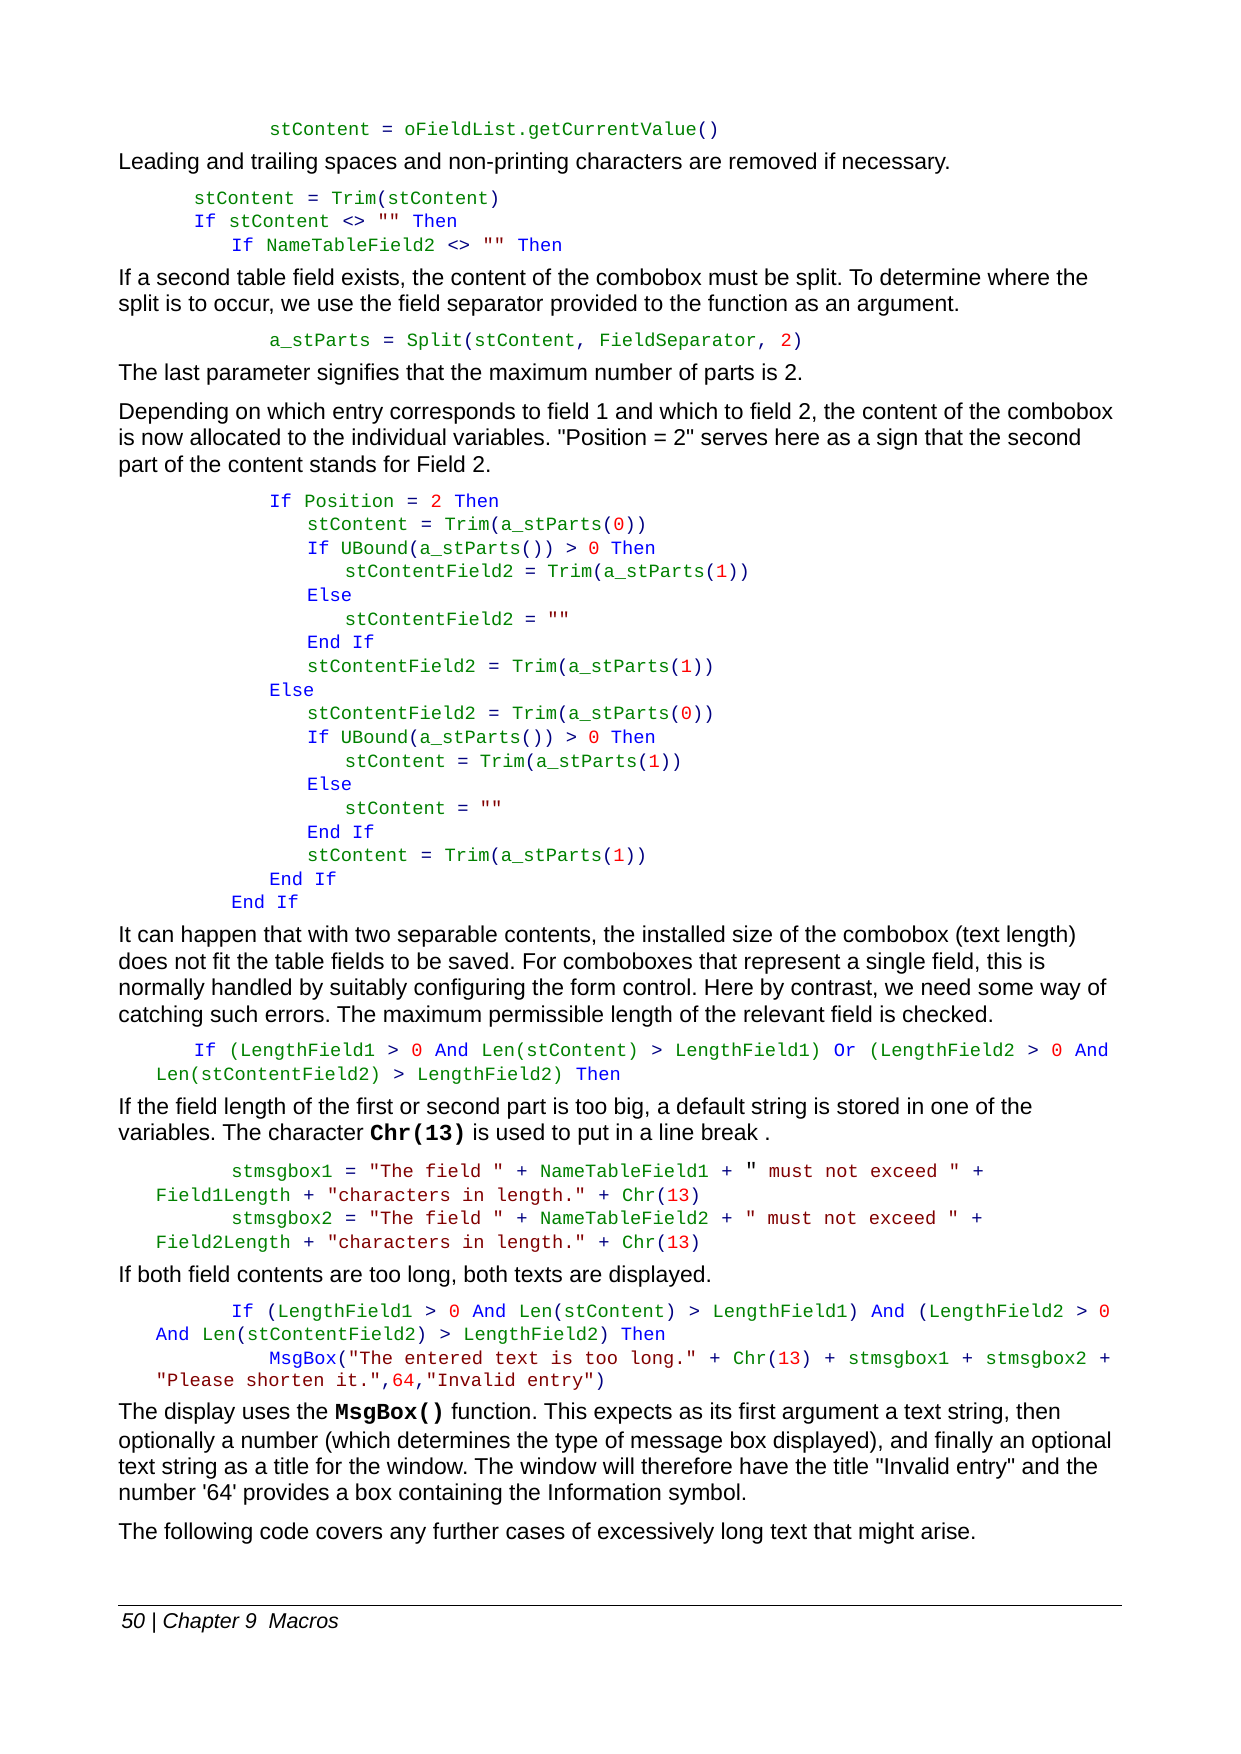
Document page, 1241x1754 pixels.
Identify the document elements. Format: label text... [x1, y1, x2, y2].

text End If [156, 631, 1122, 655]
text a_stParts = Split(stContent, FieldSeparator, 2) [156, 329, 1122, 353]
text Depending on which entry corresponds to field 1 and which to field 2, the content of the combobox is now allocated to the individual variables. "Position = 2" serves here as a sign that the second part of the content stands for Field 2. [118, 398, 1122, 477]
text stmsgbox1 = "The field " + NameTableField1 + " must not exceed " + Field1Length + "characters in length." + Chr(13) [156, 1160, 1122, 1207]
text End If [156, 821, 1122, 844]
text stContent = Trim(stContent) [156, 187, 1122, 211]
text stContentField2 = Trim(a_stParts(1)) [156, 561, 1122, 584]
text If (LengthField1 > 0 And Len(stContent) > LengthField1) Or (LengthField2 > 0 And Len(stContentField2) > LengthField2) Then [156, 1039, 1122, 1087]
text If both field contents are too long, both texts are displayed. [118, 1261, 1122, 1287]
text If NameTableField2 <> "" Then [156, 234, 1122, 258]
text Else [156, 679, 1122, 702]
text End If [156, 868, 1122, 892]
text MsgBox("The entered text is too long." + Chr(13) + stmsgbox1 + stmsgbox2 + "Please shorten it.",64,"Invalid entry") [156, 1347, 1122, 1392]
text It can happen that with two separable contents, the installed size of the combobox (text length) does not fit the table fields to be saved. For comboboxes that represent a single field, this is normally handled by suitably configuring the form control. Here by contrast, we need some way of catching such errors. The maximum permissible length of the relevant field is checked. [118, 921, 1122, 1027]
text stContent = Trim(a_stParts(1)) [156, 750, 1122, 773]
text stContent = oFieldList.getCurrentValue() [156, 118, 1122, 142]
text stContentField2 = "" [156, 608, 1122, 631]
text stmsgbox2 = "The field " + NameTableField2 + " must not exceed " + Field2Length + "characters in length." + Chr(13) [156, 1207, 1122, 1255]
text Else [156, 773, 1122, 797]
text The last parameter signifies that the maximum number of parts is 2. [118, 359, 1122, 386]
text stContent = Trim(a_stParts(0)) [156, 513, 1122, 537]
text The display uses the MsgBox() function. This expects as its first argument a text string, then optionally a number (which determines the type of message box displayed), and finally an optional text string as a title for the window. The window will therefore have the title "Invalid entry" and the number '64' provides a box containing the Information symbol. [118, 1398, 1122, 1506]
text If UBound(a_stParts()) > 0 Then [156, 537, 1122, 561]
text The following code covers any further cases of excessively long text that might arise. [118, 1518, 1122, 1544]
text If the field length of the first or second part is too big, a default string is stored in one of the variables. The character Chr(13) is used to put in a line break . [118, 1093, 1122, 1148]
text stContentField2 = Trim(a_stParts(0)) [156, 702, 1122, 726]
text stContent = "" [156, 797, 1122, 821]
text stContentField2 = Trim(a_stParts(1)) [156, 655, 1122, 679]
text Leading and trailing spaces and non-printing characters are removed if necessary. [118, 148, 1122, 174]
text If stContent <> "" Then [156, 211, 1122, 234]
text End If [156, 892, 1122, 915]
text If (LengthField1 > 0 And Len(stContent) > LengthField1) And (LengthField2 > 0 And Len(stContentField2) > LengthField2) Then [156, 1300, 1122, 1347]
text stContent = Trim(a_stParts(1)) [156, 844, 1122, 868]
text Else [156, 584, 1122, 608]
text If Position = 2 Then [156, 489, 1122, 513]
text If a second table field exists, the content of the combobox must be split. To determine where the split is to occur, we use the field separator provided to the function as an argument. [118, 264, 1122, 317]
text If UBound(a_stParts()) > 0 Then [156, 726, 1122, 750]
